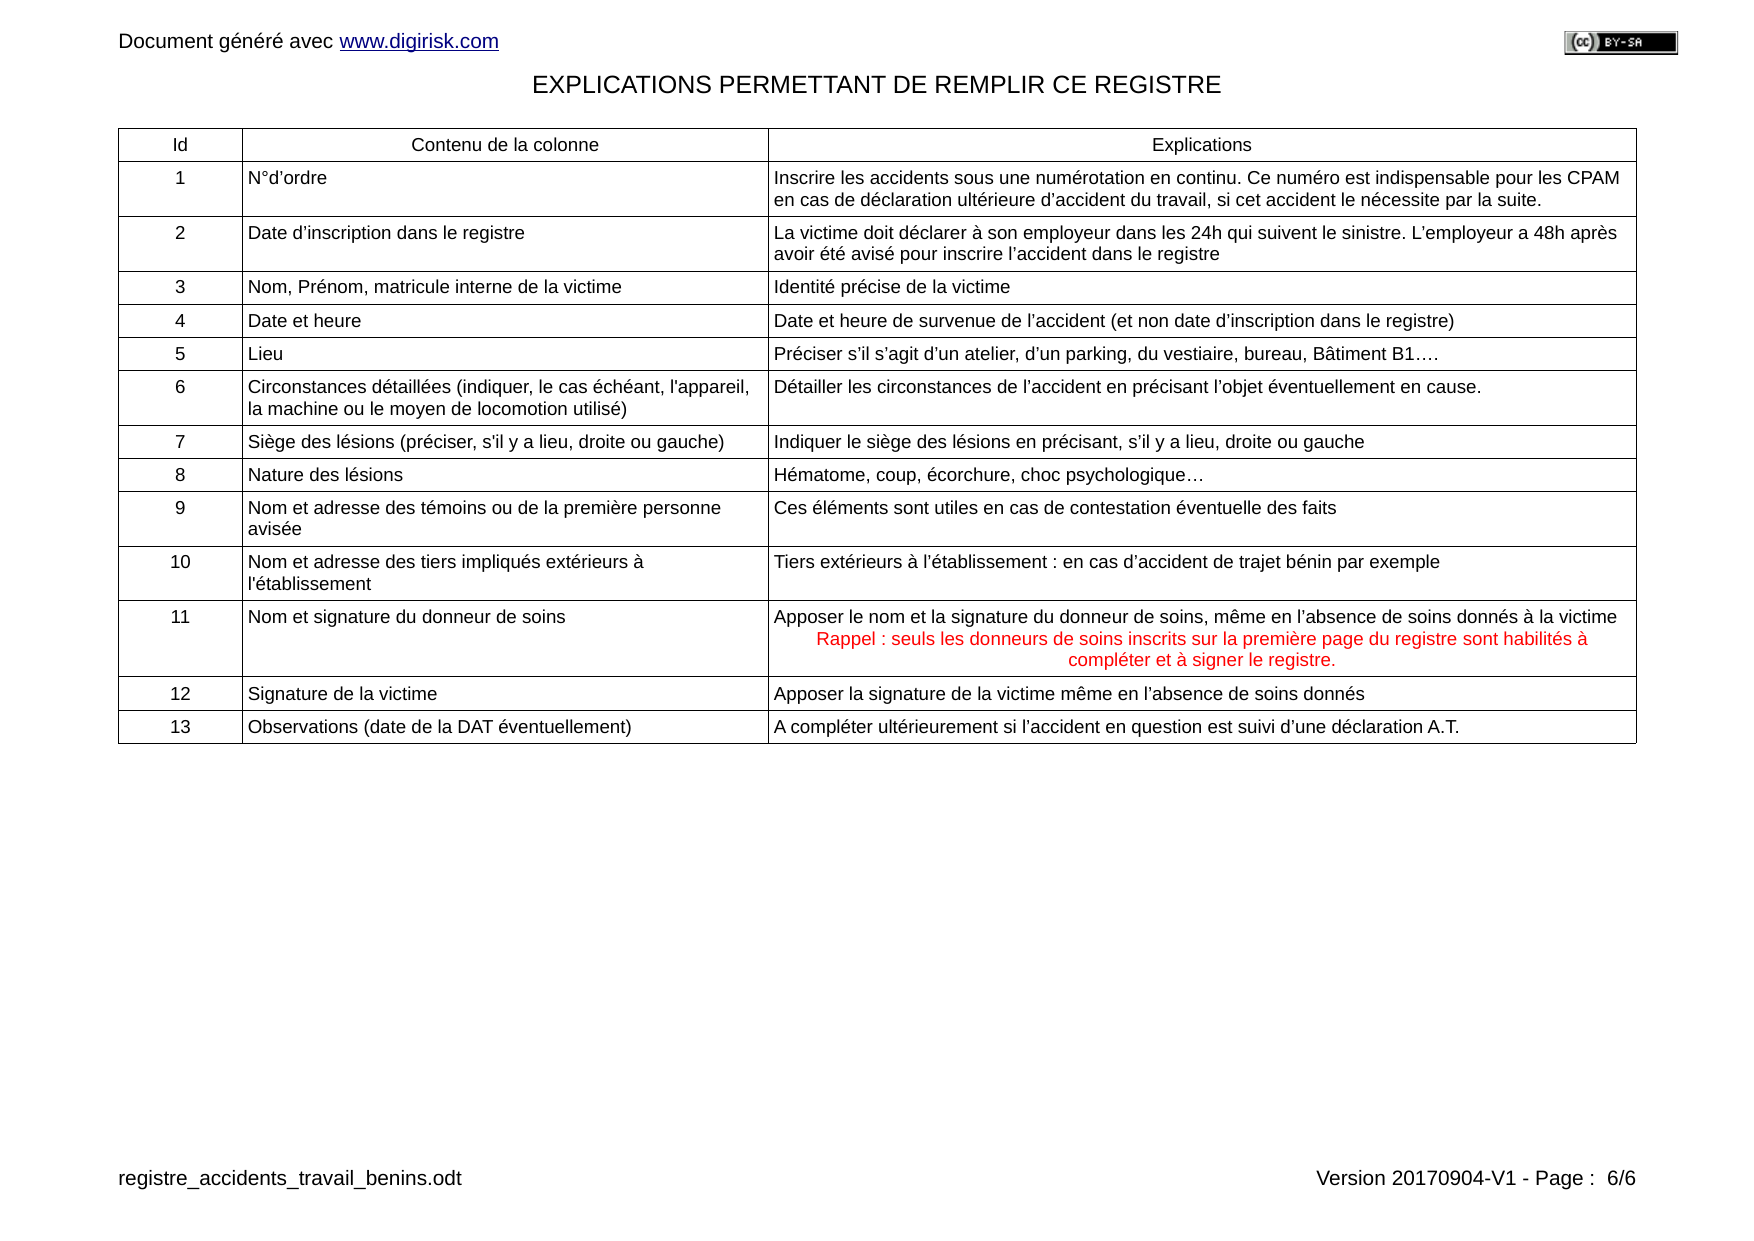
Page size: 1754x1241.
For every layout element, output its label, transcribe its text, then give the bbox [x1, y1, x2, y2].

table_cell 5 [119, 338, 242, 370]
table_cell Ces éléments sont utiles en cas de contestation éventuelle des faits [769, 492, 1636, 546]
table_cell Apposer le nom et la signature du donneur de soins, même en l’absence de soins donnés à la victime Rappel : seuls les donneurs de soins inscrits sur la première page du registre sont habilités à compléter et à signer le registre. [769, 601, 1636, 676]
table_cell Date et heure de survenue de l’accident (et non date d’inscription dans le registre) [769, 305, 1636, 337]
table_cell 9 [119, 492, 242, 546]
table_cell 13 [119, 711, 242, 743]
table_cell Hématome, coup, écorchure, choc psychologique… [769, 459, 1636, 491]
table_cell Date d’inscription dans le registre [243, 217, 768, 271]
table_cell Identité précise de la victime [769, 272, 1636, 304]
table_cell Circonstances détaillées (indiquer, le cas échéant, l'appareil, la machine ou le moyen de locomotion utilisé) [243, 371, 768, 424]
table_cell Nature des lésions [243, 459, 768, 491]
table_cell 12 [119, 677, 242, 709]
table_cell 7 [119, 426, 242, 458]
table_cell 11 [119, 601, 242, 676]
table_cell Inscrire les accidents sous une numérotation en continu. Ce numéro est indispensable pour les CPAM en cas de déclaration ultérieure d’accident du travail, si cet accident le nécessite par la suite. [769, 162, 1636, 216]
table_cell 4 [119, 305, 242, 337]
table_cell Nom et adresse des tiers impliqués extérieurs à l'établissement [243, 547, 768, 600]
table_cell Détailler les circonstances de l’accident en précisant l’objet éventuellement en cause. [769, 371, 1636, 424]
table_cell Nom et adresse des témoins ou de la première personne avisée [243, 492, 768, 546]
table_cell Indiquer le siège des lésions en précisant, s’il y a lieu, droite ou gauche [769, 426, 1636, 458]
text EXPLICATIONS PERMETTANT DE REMPLIR CE REGISTRE [118, 71, 1636, 99]
table_cell 3 [119, 272, 242, 304]
table_cell Date et heure [243, 305, 768, 337]
table_cell Nom, Prénom, matricule interne de la victime [243, 272, 768, 304]
table_cell Apposer la signature de la victime même en l’absence de soins donnés [769, 677, 1636, 709]
table_header Explications [769, 129, 1636, 161]
table_cell Lieu [243, 338, 768, 370]
table_cell 1 [119, 162, 242, 216]
table_cell N°d’ordre [243, 162, 768, 216]
table_cell Signature de la victime [243, 677, 768, 709]
table_cell 8 [119, 459, 242, 491]
table_cell La victime doit déclarer à son employeur dans les 24h qui suivent le sinistre. L’employeur a 48h après avoir été avisé pour inscrire l’accident dans le registre [769, 217, 1636, 271]
table_cell 2 [119, 217, 242, 271]
table_header Id [119, 129, 242, 161]
table_cell Observations (date de la DAT éventuellement) [243, 711, 768, 743]
table_cell Siège des lésions (préciser, s'il y a lieu, droite ou gauche) [243, 426, 768, 458]
table_cell Tiers extérieurs à l’établissement : en cas d’accident de trajet bénin par exemple [769, 547, 1636, 600]
table_cell Préciser s’il s’agit d’un atelier, d’un parking, du vestiaire, bureau, Bâtiment B1…. [769, 338, 1636, 370]
table_cell 10 [119, 547, 242, 600]
table_cell A compléter ultérieurement si l’accident en question est suivi d’une déclaration A.T. [769, 711, 1636, 743]
table_cell Nom et signature du donneur de soins [243, 601, 768, 676]
table_cell 6 [119, 371, 242, 424]
table_header Contenu de la colonne [243, 129, 768, 161]
picture [1564, 31, 1679, 55]
